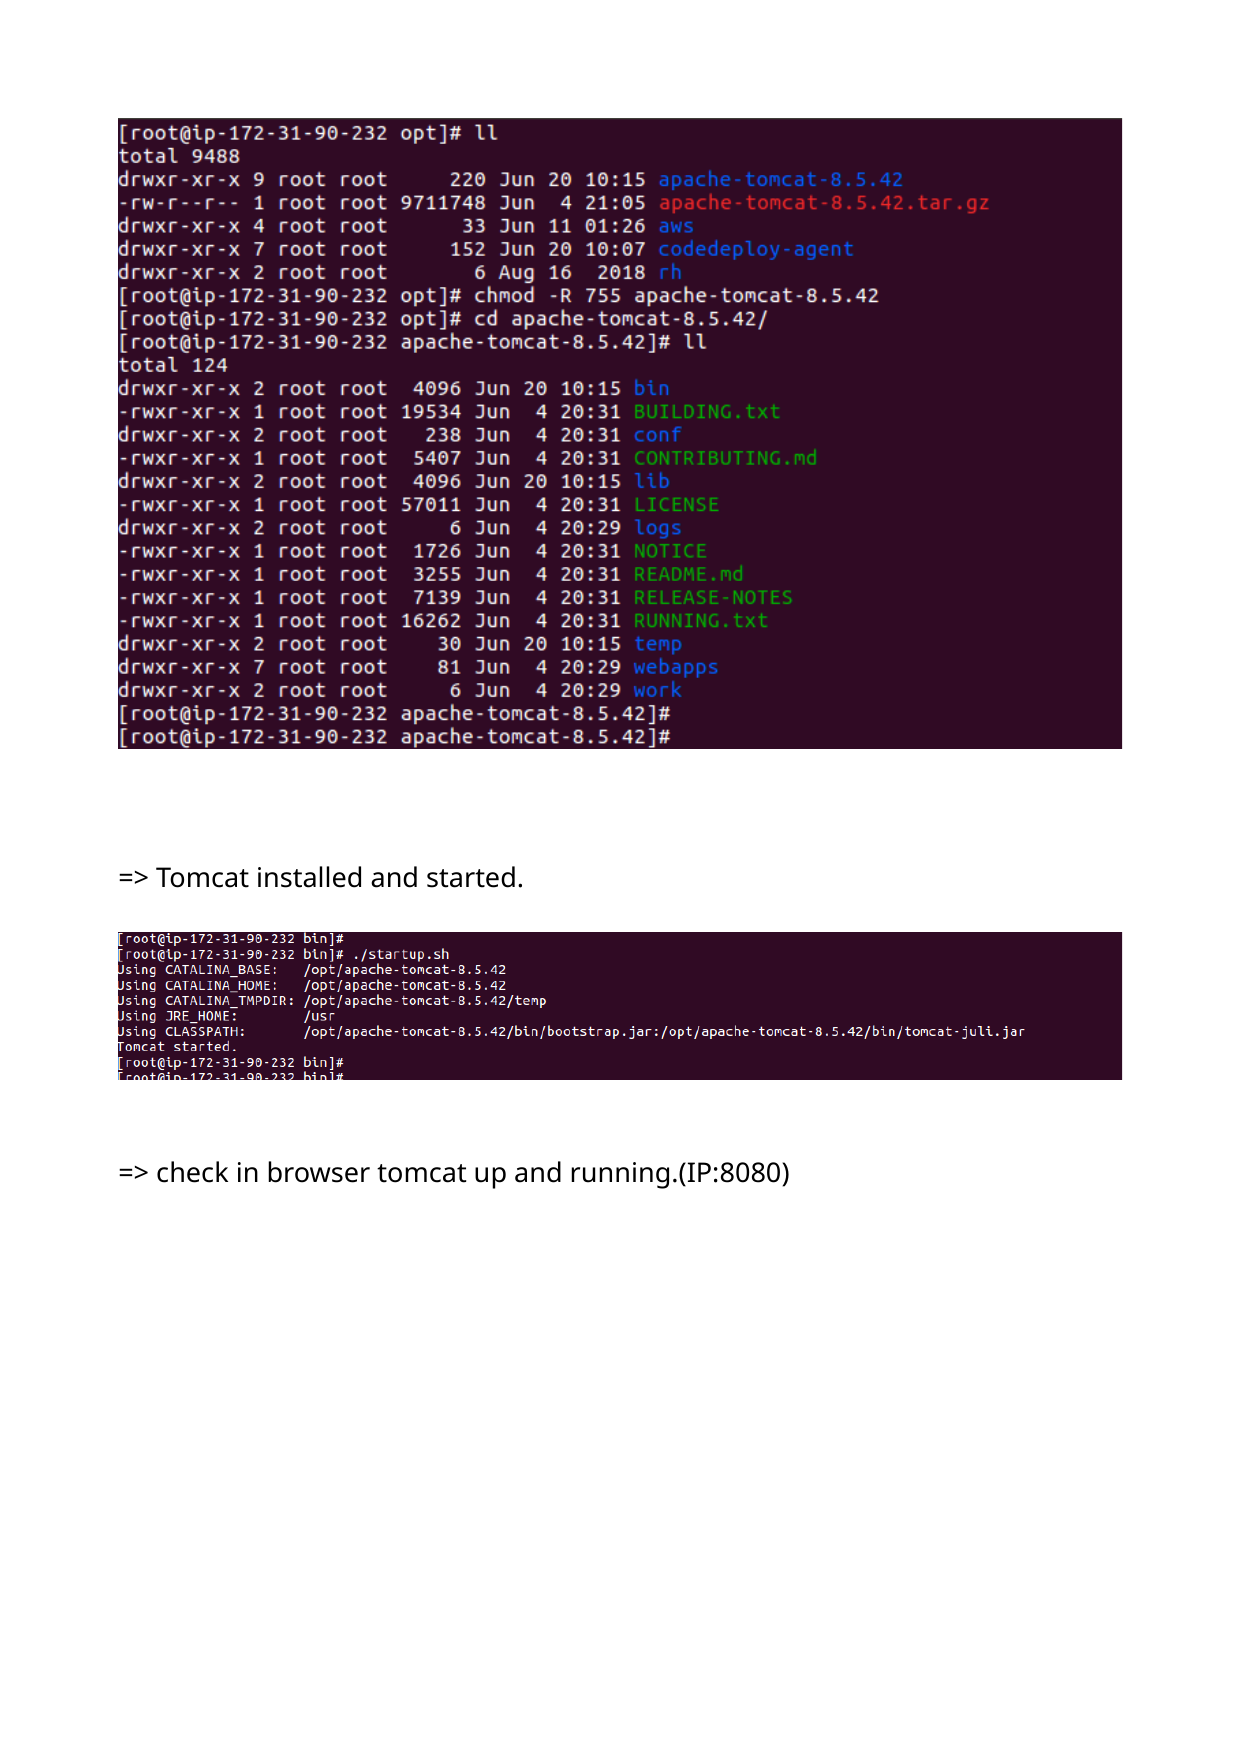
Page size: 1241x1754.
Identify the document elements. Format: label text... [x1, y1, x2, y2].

picture [118, 118, 1123, 749]
picture [118, 932, 1123, 1080]
text => check in browser tomcat up and running.(IP:8080) [118, 1153, 1122, 1190]
text => Tomcat installed and started. [118, 859, 1122, 896]
